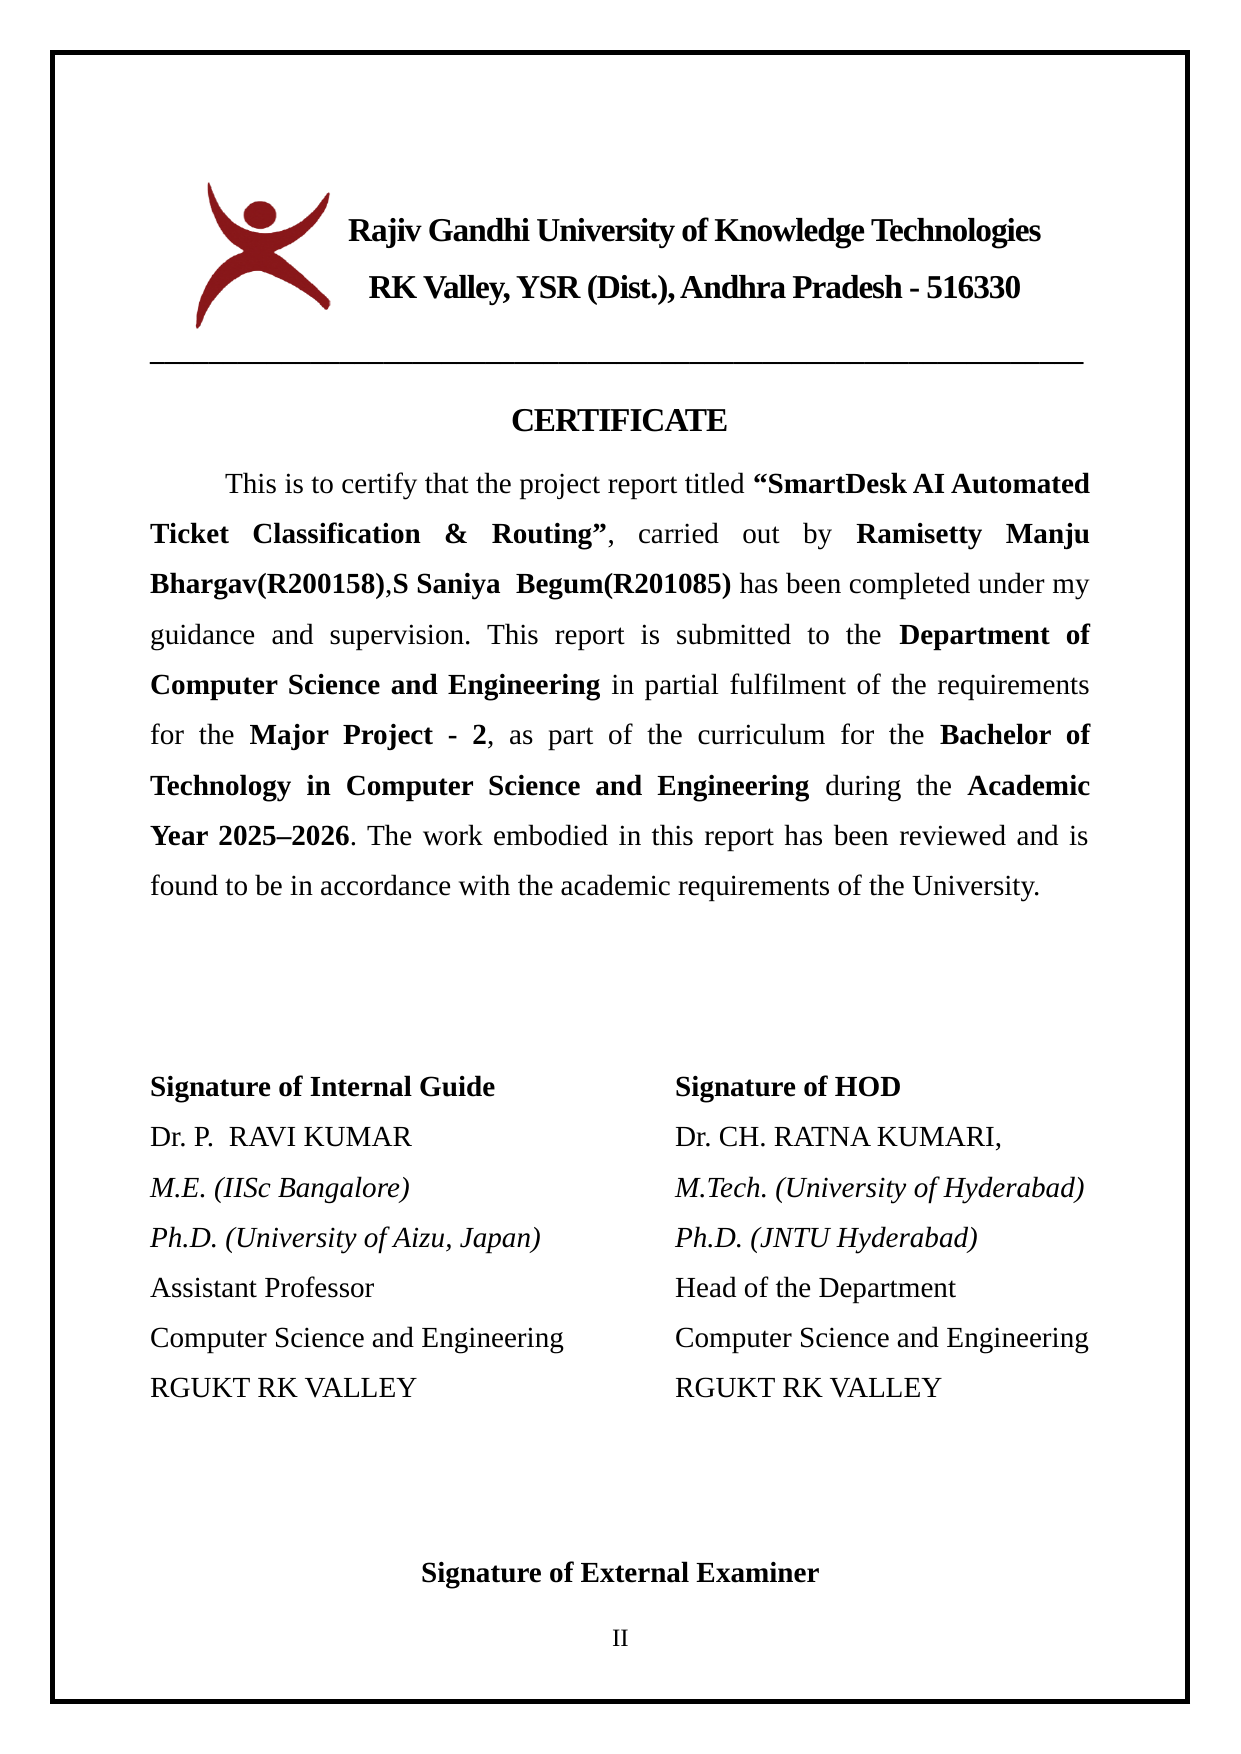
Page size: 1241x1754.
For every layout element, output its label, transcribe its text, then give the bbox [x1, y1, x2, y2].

picture [192, 178, 333, 331]
title RK Valley, YSR (Dist.), Andhra Pradesh - 516330 [333, 267, 1090, 306]
text Signature of External Examiner [150, 1555, 1090, 1588]
text Signature of Internal Guide Signature of HOD [150, 1069, 1090, 1103]
title CERTIFICATE [150, 400, 1090, 438]
text Assistant Professor Head of the Department [150, 1270, 1090, 1304]
text Dr. P. RAVI KUMAR Dr. CH. RATNA KUMARI, [150, 1119, 1090, 1153]
text Ph.D. (University of Aizu, Japan) Ph.D. (JNTU Hyderabad) [150, 1220, 1090, 1253]
text M.E. (IISc Bangalore) M.Tech. (University of Hyderabad) [150, 1170, 1090, 1203]
text Computer Science and Engineering Computer Science and Engineering [150, 1320, 1090, 1354]
text RGUKT RK VALLEY RGUKT RK VALLEY [150, 1371, 1090, 1404]
title Rajiv Gandhi University of Knowledge Technologies [333, 210, 1090, 248]
text ________________________________________________________________ [150, 333, 1090, 367]
text This is to certify that the project report titled “SmartDesk AI Automated Ticket Classification & Routing”, carried out by Ramisetty Manju Bhargav(R200158),S Saniya Begum(R201085) has been completed under my guidance and supervision. This report is submitted to the Department of Computer Science and Engineering in partial fulfilment of the requirements for the Major Project - 2, as part of the curriculum for the Bachelor of Technology in Computer Science and Engineering during the Academic Year 2025–2026. The work embodied in this report has been reviewed and is found to be in accordance with the academic requirements of the University. [150, 466, 1090, 902]
